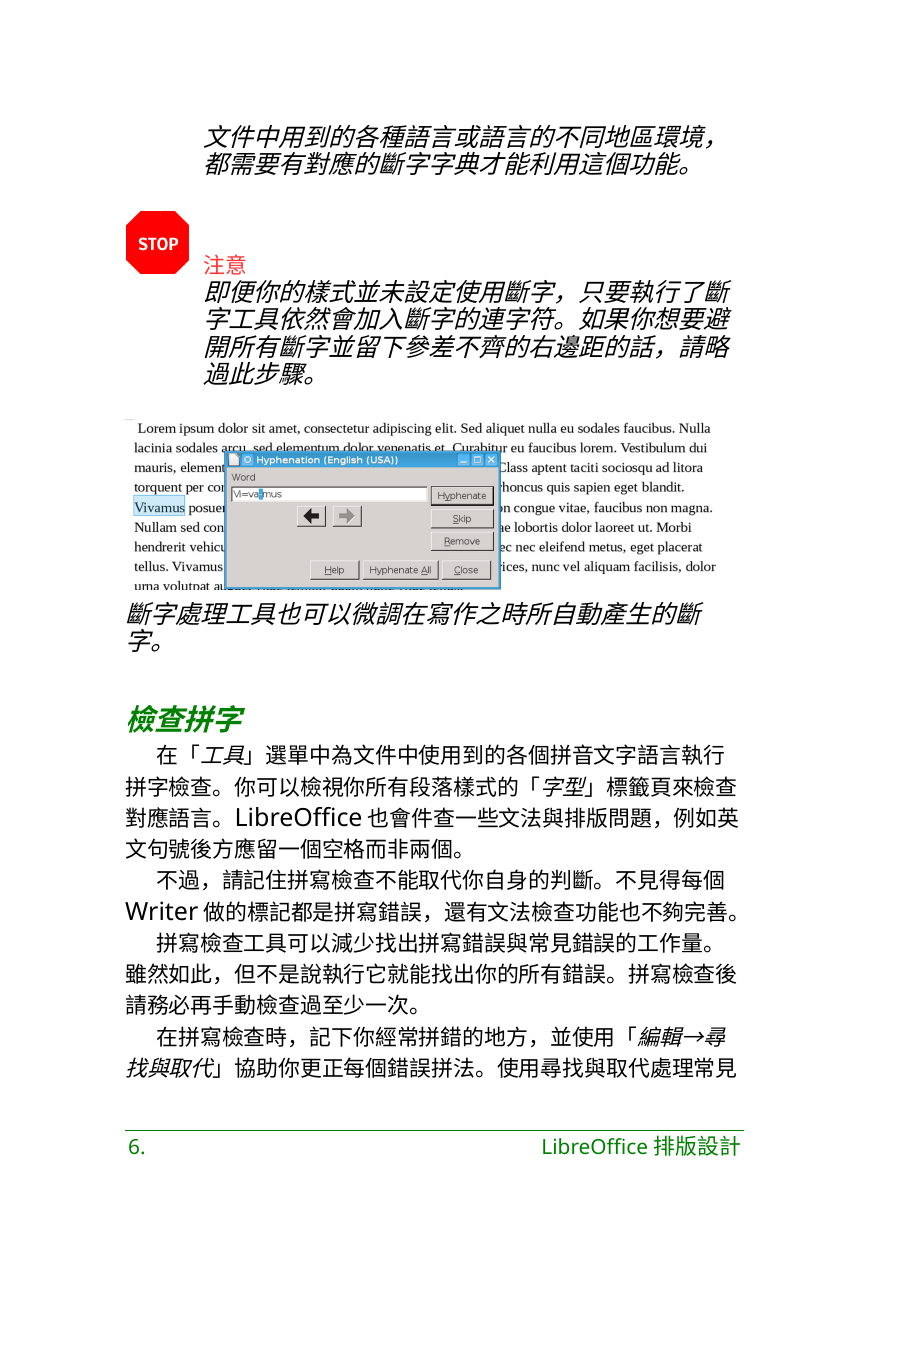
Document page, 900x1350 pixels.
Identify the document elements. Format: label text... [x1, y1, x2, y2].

text 在拼寫檢查時，記下你經常拼錯的地方，並使用「編輯→尋找與取代」協助你更正每個錯誤拼法。使用尋找與取代處理常見 [125, 1020, 744, 1083]
text 拼寫檢查工具可以減少找出拼寫錯誤與常見錯誤的工作量。雖然如此，但不是說執行它就能找出你的所有錯誤。拼寫檢查後請務必再手動檢查過至少一次。 [125, 926, 744, 1020]
picture [126, 211, 189, 274]
table_cell 斷字處理工具也可以微調在寫作之時所自動產生的斷字。 [125, 594, 722, 656]
text 在「工具」選單中為文件中使用到的各個拼音文字語言執行拼字檢查。你可以檢視你所有段落樣式的「字型」標籤頁來檢查對應語言。LibreOffice也會件查一些文法與排版問題，例如英文句號後方應留一個空格而非兩個。 [125, 739, 744, 864]
list 注意 [125, 210, 744, 280]
text 文件中用到的各種語言或語言的不同地區環境，都需要有對應的斷字字典才能利用這個功能。 [203, 125, 744, 179]
text 即便你的樣式並未設定使用斷字，只要執行了斷字工具依然會加入斷字的連字符。如果你想要避開所有斷字並留下參差不齊的右邊距的話，請略過此步驟。 [203, 280, 744, 388]
picture [125, 419, 718, 590]
table_header [125, 420, 722, 594]
text 不過，請記住拼寫檢查不能取代你自身的判斷。不見得每個Writer做的標記都是拼寫錯誤，還有文法檢查功能也不夠完善。 [125, 864, 744, 926]
subtitle 檢查拼字 [125, 697, 744, 739]
